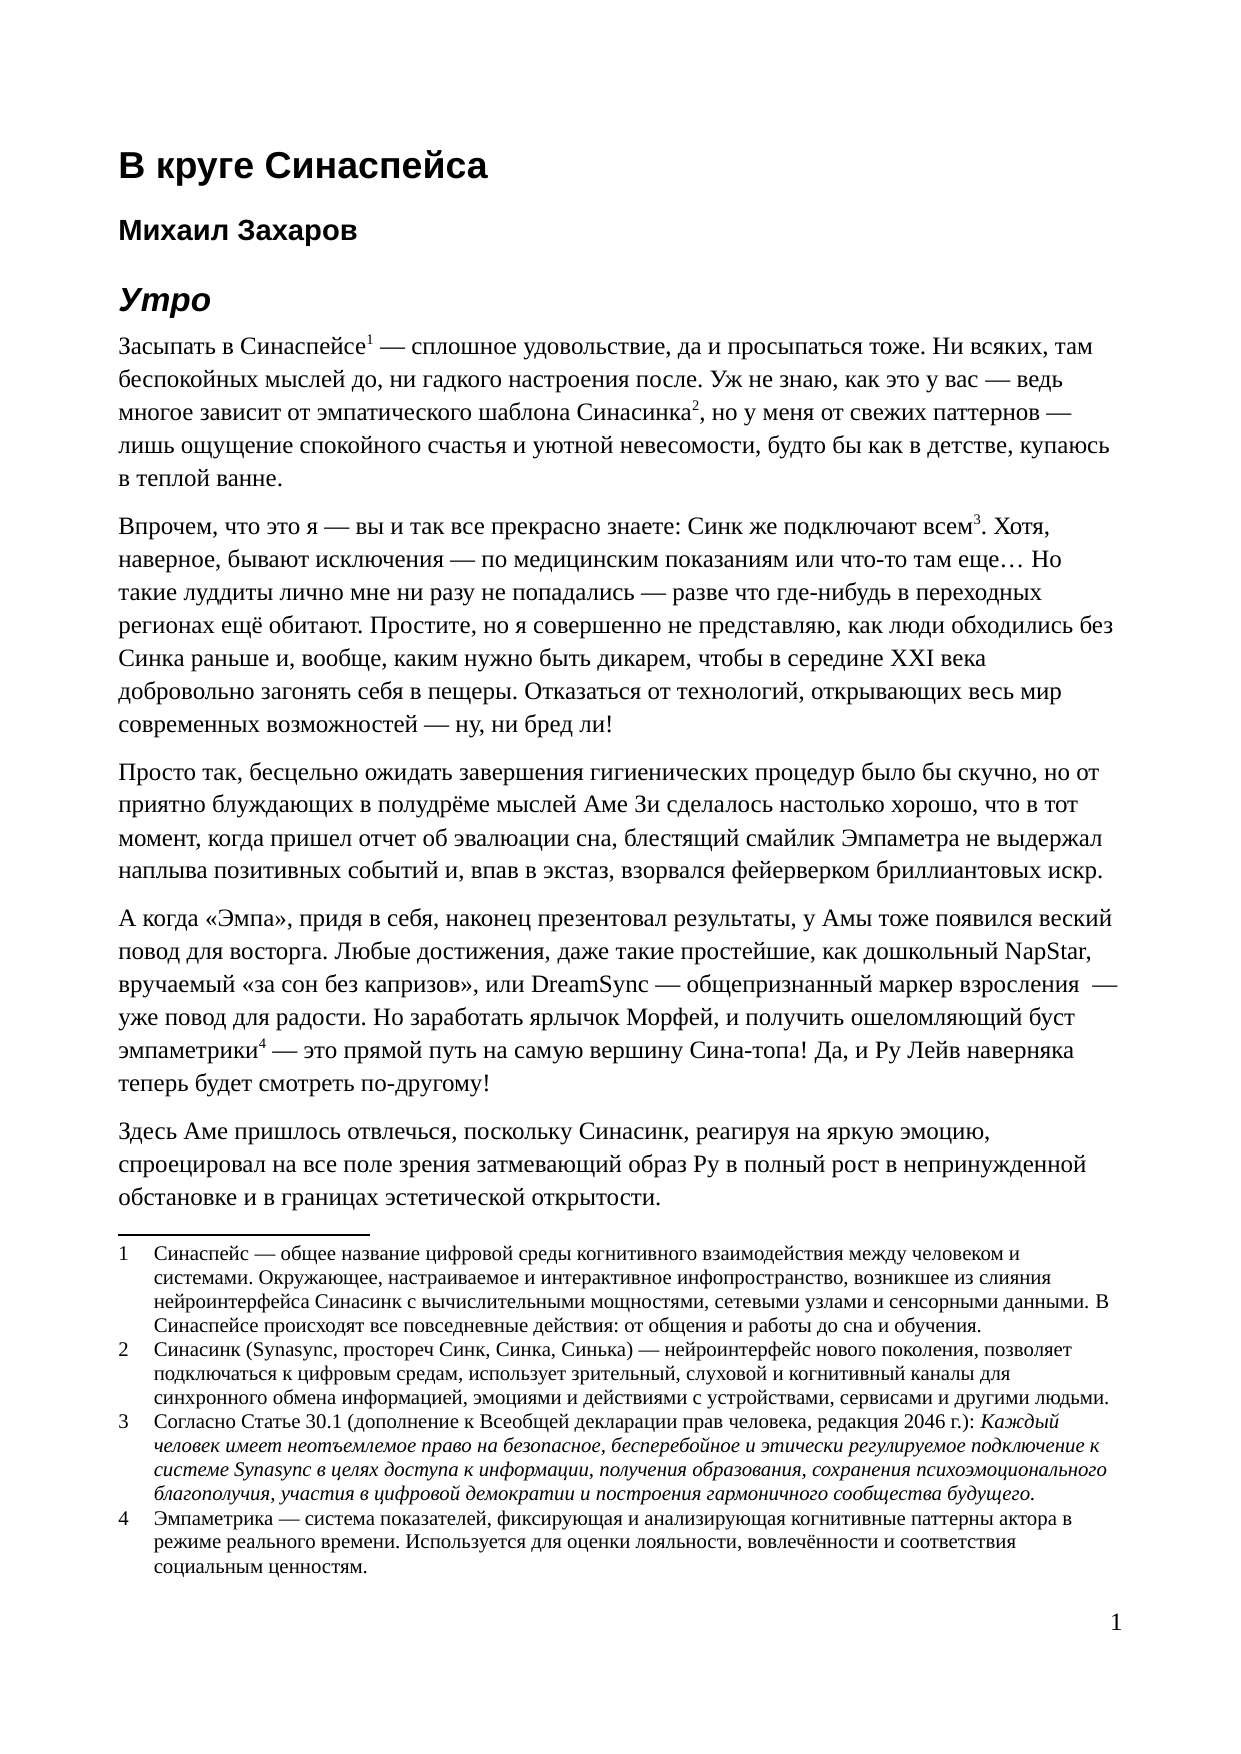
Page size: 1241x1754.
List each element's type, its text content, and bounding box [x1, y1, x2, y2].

text Просто так, бесцельно ожидать завершения гигиенических процедур было бы скучно, но от приятно блуждающих в полудрёме мыслей Аме Зи сделалось настолько хорошо, что в тот момент, когда пришел отчет об эвалюации сна, блестящий смайлик Эмпаметра не выдержал наплыва позитивных событий и, впав в экстаз, взорвался фейерверком бриллиантовых искр. [118, 757, 1122, 884]
text Засыпать в Синаспейсе — сплошное удовольствие, да и просыпаться тоже. Ни всяких, там беспокойных мыслей до, ни гадкого настроения после. Уж не знаю, как это у вас — ведь многое зависит от эмпатического шаблона Синасинка, но у меня от свежих паттернов — лишь ощущение спокойного счастья и уютной невесомости, будто бы как в детстве, купаюсь в теплой ванне. [118, 331, 1122, 492]
text Эмпаметрика — система показателей, фиксирующая и анализирующая когнитивные паттерны актора в режиме реального времени. Используется для оценки лояльности, вовлечённости и соответствия социальным ценностям. [118, 1505, 1122, 1578]
text Синаспейс — общее название цифровой среды когнитивного взаимодействия между человеком и системами. Окружающее, настраиваемое и интерактивное инфопространство, возникшее из слияния нейроинтерфейса Синасинк с вычислительными мощностями, сетевыми узлами и сенсорными данными. В Синаспейсе происходят все повседневные действия: от общения и работы до сна и обучения. [118, 1241, 1122, 1337]
subtitle Утро [118, 280, 1122, 319]
text А когда «Эмпа», придя в себя, наконец презентовал результаты, у Амы тоже появился веский повод для восторга. Любые достижения, даже такие простейшие, как дошкольный NapStar, вручаемый «за сон без капризов», или DreamSync — общепризнанный маркер взросления — уже повод для радости. Но заработать ярлычок Морфей, и получить ошеломляющий буст эмпаметрики — это прямой путь на самую вершину Сина-топа! Да, и Ру Лейв наверняка теперь будет смотреть по-другому! [118, 903, 1122, 1097]
text Согласно Статье 30.1 (дополнение к Всеобщей декларации прав человека, редакция 2046 г.): Каждый человек имеет неотъемлемое право на безопасное, бесперебойное и этически регулируемое подключение к системе Synasync в целях доступа к информации, получения образования, сохранения психоэмоционального благополучия, участия в цифровой демократии и построения гармоничного сообщества будущего. [118, 1409, 1122, 1505]
subtitle В круге Синаспейса [118, 143, 1122, 186]
text Здесь Аме пришлось отвлечься, поскольку Синасинк, реагируя на яркую эмоцию, спроецировал на все поле зрения затмевающий образ Ру в полный рост в непринужденной обстановке и в границах эстетической открытости. [118, 1116, 1122, 1211]
subtitle Михаил Захаров [118, 213, 1122, 247]
text Синасинк (Synasync, простореч Синк, Синка, Синька) — нейроинтерфейс нового поколения, позволяет подключаться к цифровым средам, использует зрительный, слуховой и когнитивный каналы для синхронного обмена информацией, эмоциями и действиями с устройствами, сервисами и другими людьми. [118, 1337, 1122, 1409]
text Впрочем, что это я — вы и так все прекрасно знаете: Синк же подключают всем. Хотя, наверное, бывают исключения — по медицинским показаниям или что-то там еще… Но такие луддиты лично мне ни разу не попадались — разве что где-нибудь в переходных регионах ещё обитают. Простите, но я совершенно не представляю, как люди обходились без Синка раньше и, вообще, каким нужно быть дикарем, чтобы в середине XXI века добровольно загонять себя в пещеры. Отказаться от технологий, открывающих весь мир современных возможностей — ну, ни бред ли! [118, 511, 1122, 738]
